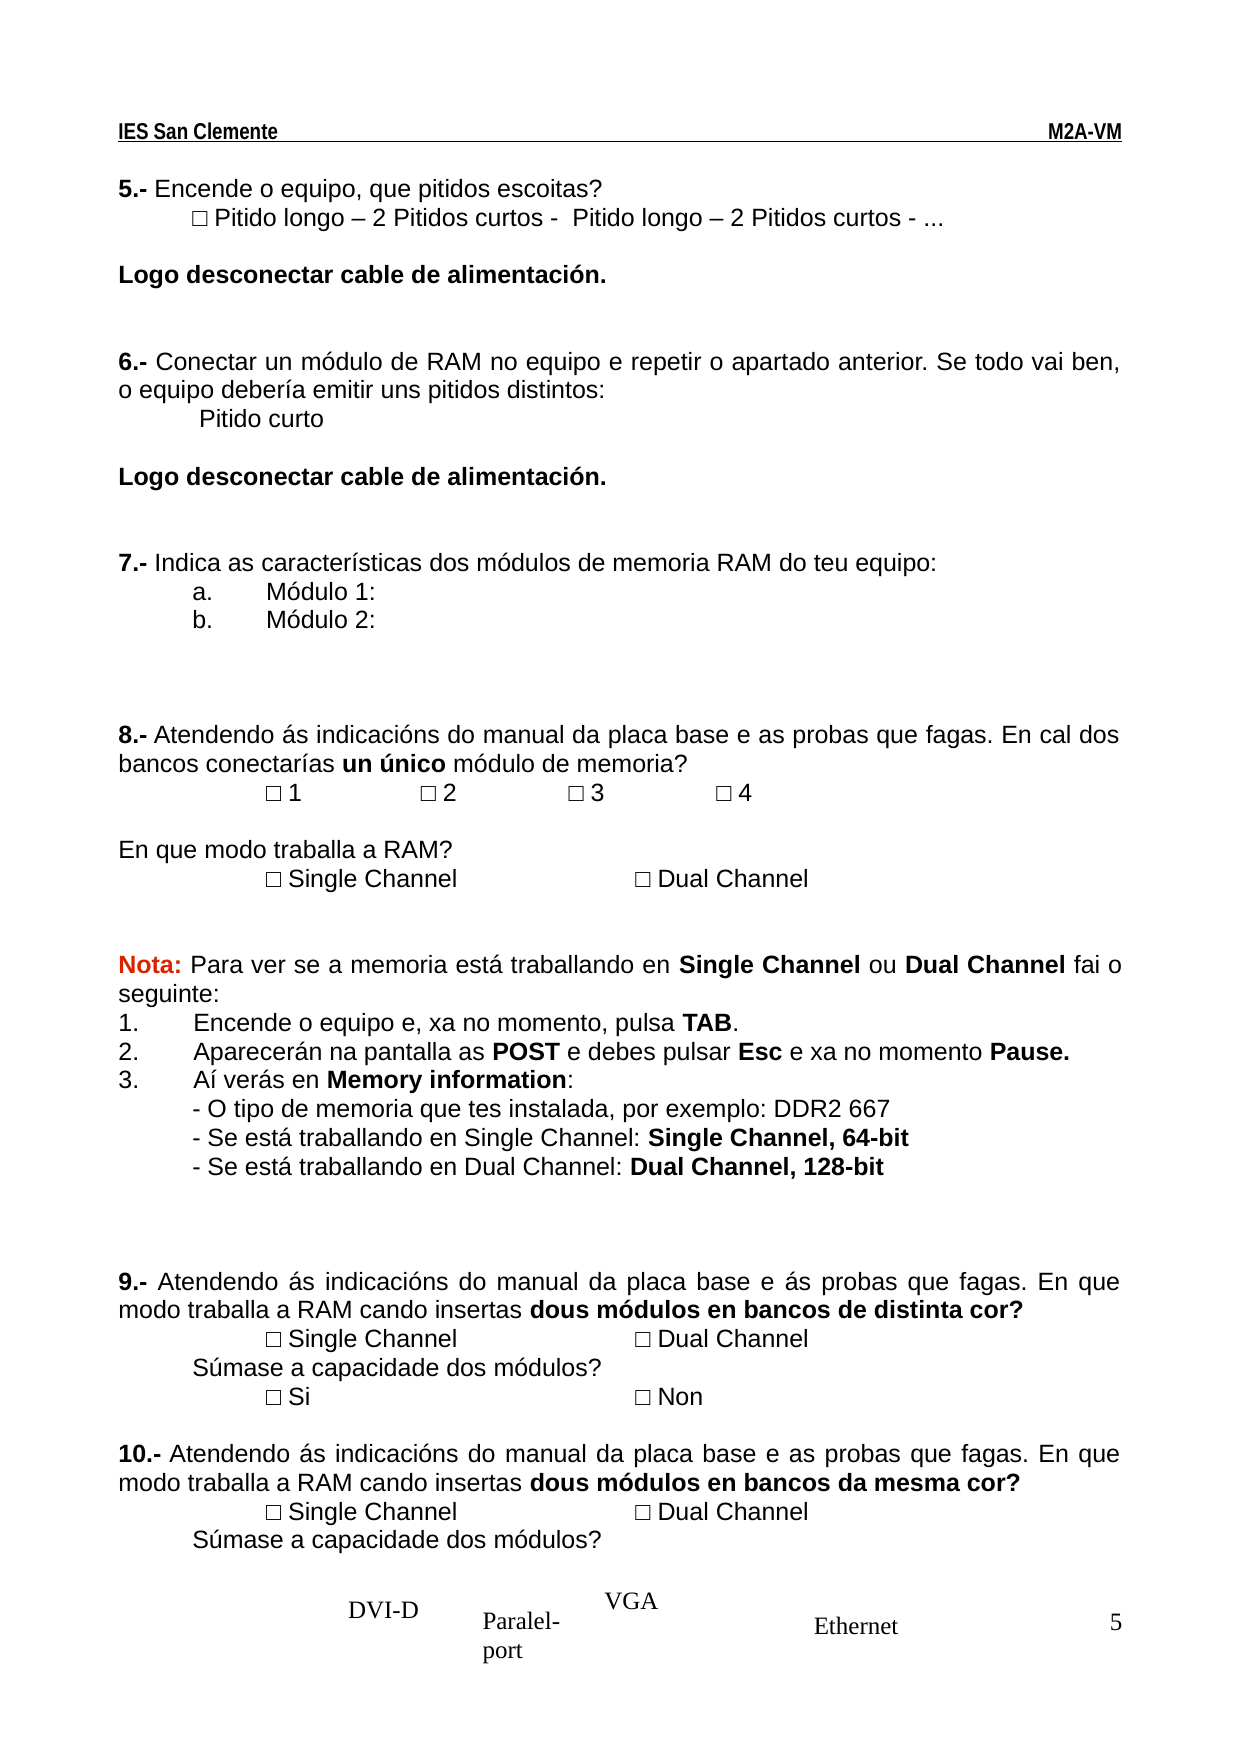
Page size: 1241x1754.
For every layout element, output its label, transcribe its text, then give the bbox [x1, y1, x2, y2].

text 6.- Conectar un módulo de RAM no equipo e repetir o apartado anterior. Se todo vai ben, o equipo debería emitir uns pitidos distintos: [118, 346, 1122, 404]
text En que modo traballa a RAM? [118, 835, 1122, 864]
text Logo desconectar cable de alimentación. [118, 260, 1122, 289]
text □ Pitido longo – 2 Pitidos curtos - Pitido longo – 2 Pitidos curtos - ... [192, 203, 1122, 231]
list Aparecerán na pantalla as POST e debes pulsar Esc e xa no momento Pause. [118, 1036, 1122, 1065]
text □ Single Channel ⁯□ Dual Channel [118, 1496, 1122, 1525]
text Pitido curto [192, 404, 1122, 433]
text ⁯□ Si ⁯□ Non [118, 1381, 1122, 1410]
text ⁯□ Single Channel ⁯□ Dual Channel [118, 864, 1122, 893]
list Aí verás en Memory information: [118, 1065, 1122, 1094]
list Encende o equipo e, xa no momento, pulsa TAB. [118, 1008, 1122, 1036]
text 10.- Atendendo ás indicacións do manual da placa base e as probas que fagas. En que modo traballa a RAM cando insertas dous módulos en bancos da mesma cor? [118, 1439, 1122, 1496]
text ⁯□ Single Channel ⁯□ Dual Channel [118, 1324, 1122, 1353]
list - O tipo de memoria que tes instalada, por exemplo: DDR2 667 [192, 1094, 1122, 1123]
text 7.- Indica as características dos módulos de memoria RAM do teu equipo: [118, 548, 1122, 576]
text b. Módulo 2: [192, 605, 1122, 634]
text ⁯ □ 1 ⁯ □ 2 ⁯ □ 3 ⁯ □ 4 [118, 778, 1122, 806]
text 5.- Encende o equipo, que pitidos escoitas? [118, 174, 1122, 203]
text 8.- Atendendo ás indicacións do manual da placa base e as probas que fagas. En cal dos bancos conectarías un único módulo de memoria? [118, 720, 1122, 778]
text Súmase a capacidade dos módulos? [118, 1525, 1122, 1554]
text a. Módulo 1: [192, 576, 1122, 605]
text Nota: Para ver se a memoria está traballando en Single Channel ou Dual Channel fai o seguinte: [118, 950, 1122, 1008]
text Súmase a capacidade dos módulos? [118, 1353, 1122, 1381]
text Logo desconectar cable de alimentación. [118, 461, 1122, 490]
list - Se está traballando en Single Channel: Single Channel, 64-bit [192, 1123, 1122, 1151]
list - Se está traballando en Dual Channel: Dual Channel, 128-bit [192, 1151, 1122, 1180]
text 9.- Atendendo ás indicacións do manual da placa base e ás probas que fagas. En que modo traballa a RAM cando insertas dous módulos en bancos de distinta cor? [118, 1266, 1122, 1324]
